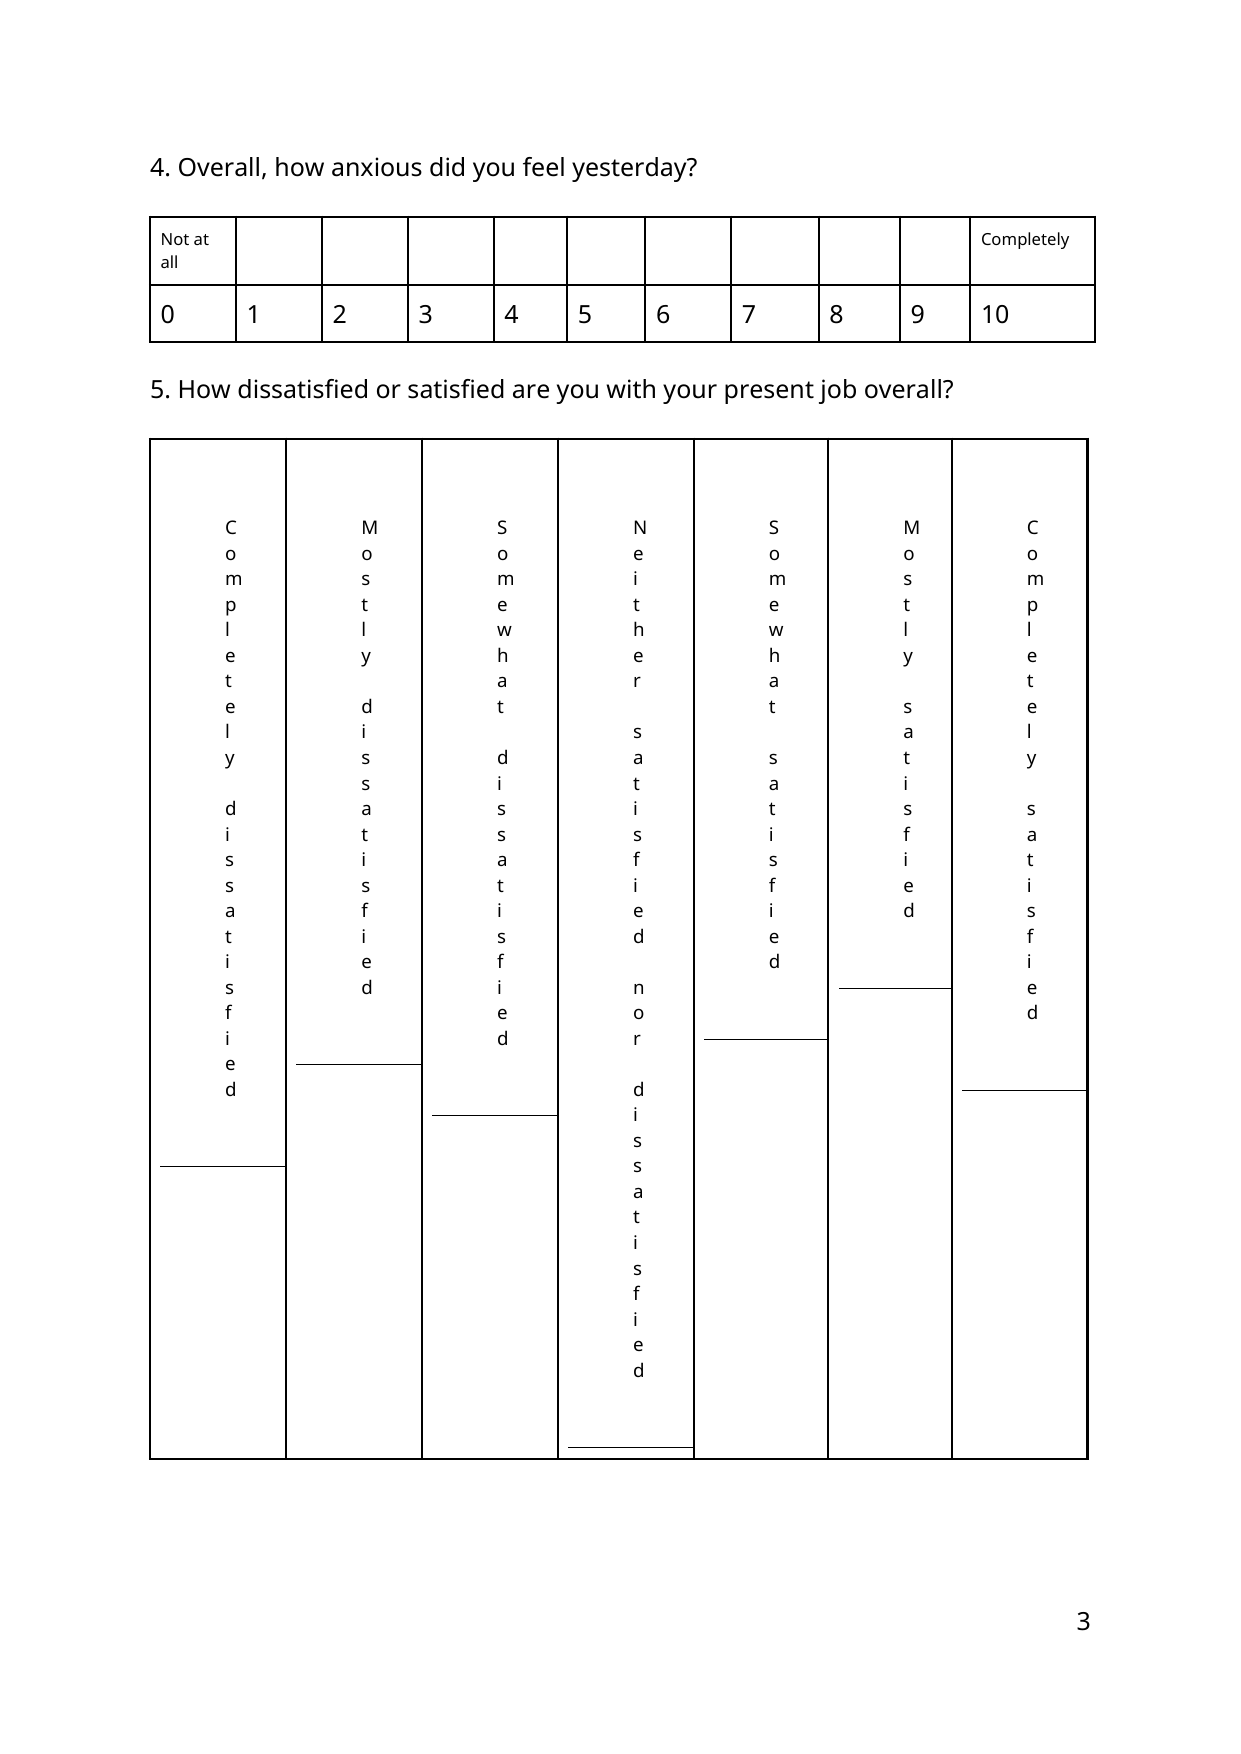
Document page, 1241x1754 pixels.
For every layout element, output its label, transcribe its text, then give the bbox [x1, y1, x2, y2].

table_header Completely [971, 218, 1094, 284]
table_header Somewhat satisfied [695, 440, 827, 1457]
table_cell 7 [732, 286, 818, 341]
table_header [646, 218, 730, 284]
table_header Completely satisfied [953, 440, 1086, 1457]
table_header [820, 218, 899, 284]
table_cell 10 [971, 286, 1094, 341]
table_cell 2 [323, 286, 407, 341]
table_header Not at all [151, 218, 235, 284]
table_header [495, 218, 566, 284]
table_header [568, 218, 644, 284]
table_cell 4 [495, 286, 566, 341]
table_header Completely dissatisfied [151, 440, 285, 1457]
table_cell 6 [646, 286, 730, 341]
table_header [323, 218, 407, 284]
table_header Mostly dissatisfied [287, 440, 421, 1457]
table_header [409, 218, 493, 284]
table_cell 9 [901, 286, 969, 341]
table_cell 1 [237, 286, 321, 341]
table_cell 8 [820, 286, 899, 341]
table_cell 5 [568, 286, 644, 341]
table_cell 3 [409, 286, 493, 341]
subtitle 5. How dissatisfied or satisfied are you with your present job overall? [150, 372, 1091, 406]
subtitle 4. Overall, how anxious did you feel yesterday? [150, 150, 1091, 184]
table_header Somewhat dissatisfied [423, 440, 557, 1457]
table_header [237, 218, 321, 284]
table_cell 0 [151, 286, 235, 341]
table_header Mostly satisfied [829, 440, 951, 1457]
table_header [901, 218, 969, 284]
table_header Neither satisfied nor dissatisfied [559, 440, 693, 1457]
table_header [732, 218, 818, 284]
